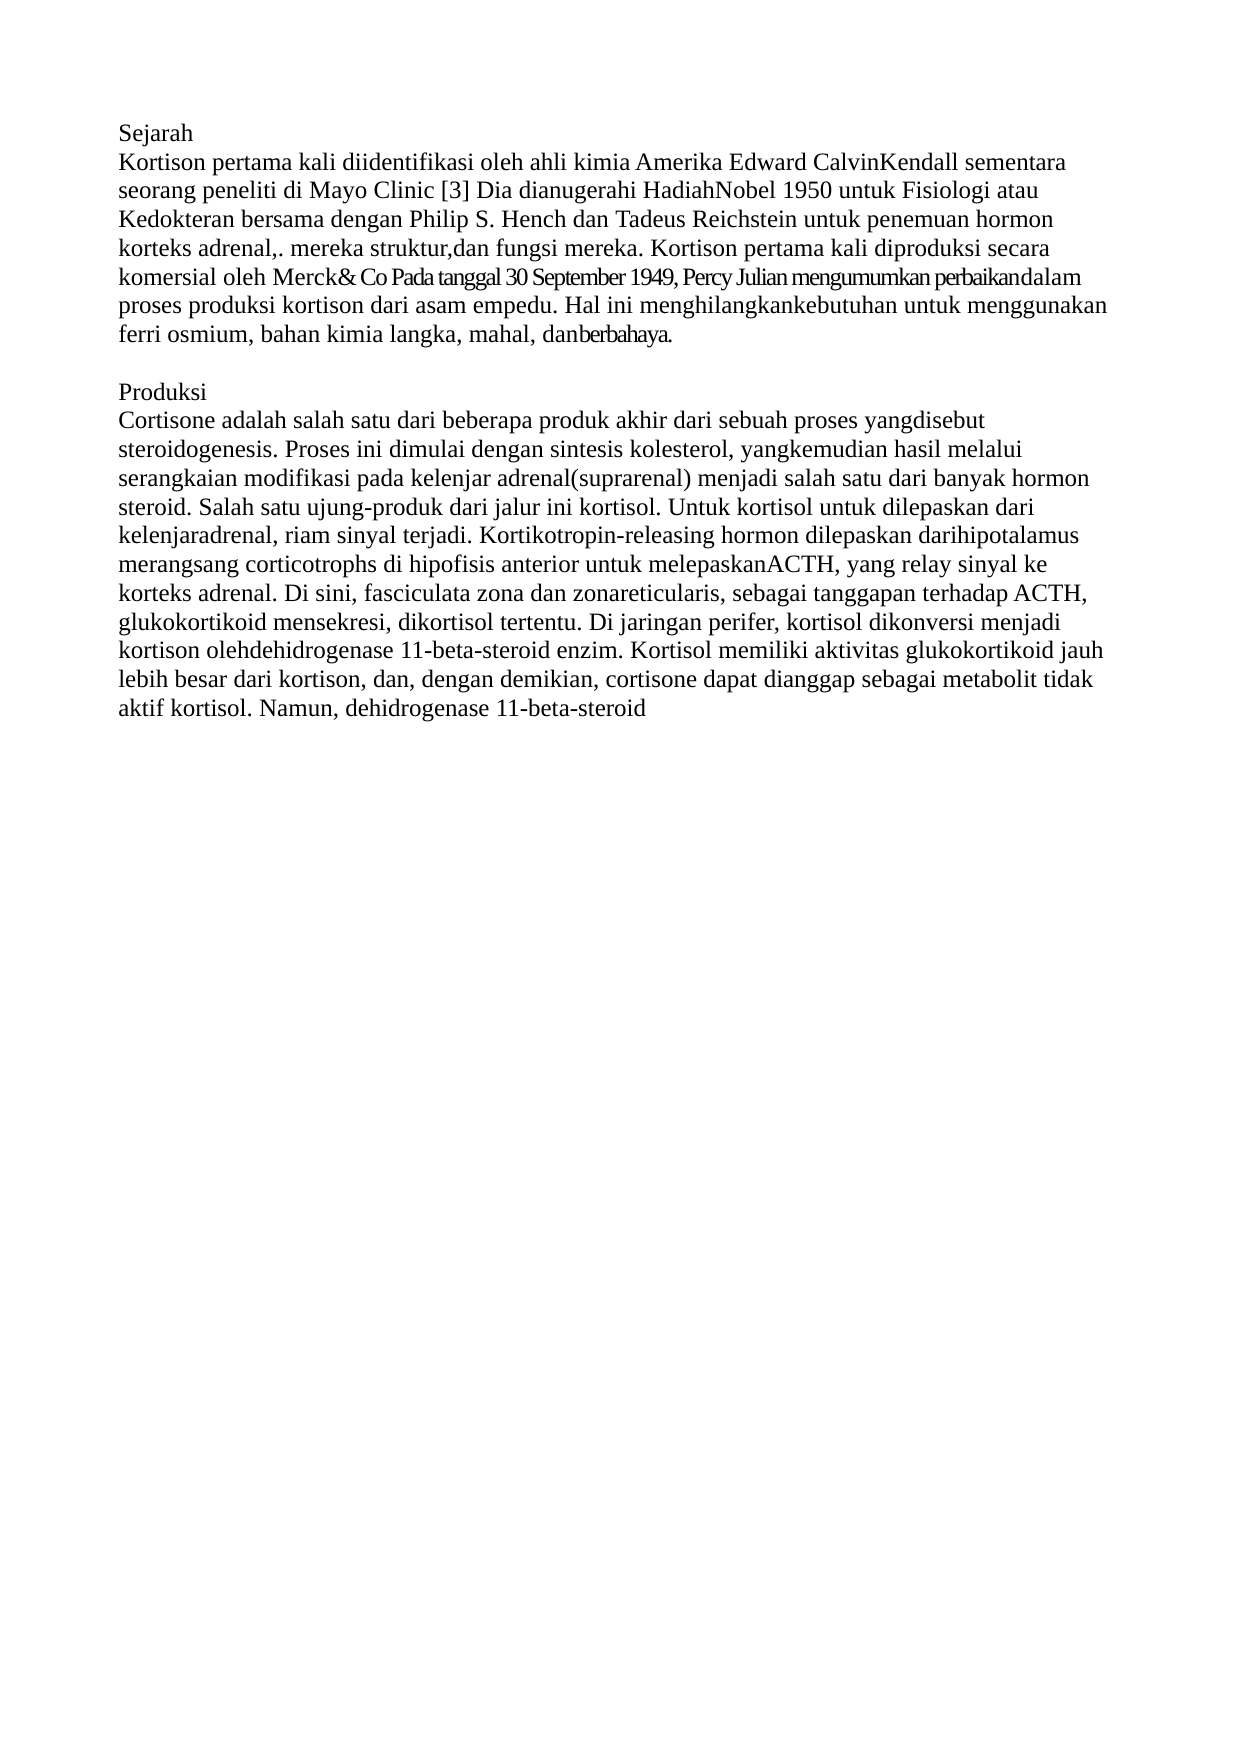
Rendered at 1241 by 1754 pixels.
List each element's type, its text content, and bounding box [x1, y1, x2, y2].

text Sejarah [118, 118, 1122, 147]
text Produksi [118, 377, 1122, 406]
text Kortison pertama kali diidentifikasi oleh ahli kimia Amerika Edward CalvinKendall sementara seorang peneliti di Mayo Clinic [3] Dia dianugerahi HadiahNobel 1950 untuk Fisiologi atau Kedokteran bersama dengan Philip S. Hench dan Tadeus Reichstein untuk penemuan hormon korteks adrenal,. mereka struktur,dan fungsi mereka. Kortison pertama kali diproduksi secara komersial oleh Merck& Co Pada tanggal 30 September 1949, Percy Julian mengumumkan perbaikandalam proses produksi kortison dari asam empedu. Hal ini menghilangkankebutuhan untuk menggunakan ferri osmium, bahan kimia langka, mahal, danberbahaya. [118, 147, 1122, 348]
text Cortisone adalah salah satu dari beberapa produk akhir dari sebuah proses yangdisebut steroidogenesis. Proses ini dimulai dengan sintesis kolesterol, yangkemudian hasil melalui serangkaian modifikasi pada kelenjar adrenal(suprarenal) menjadi salah satu dari banyak hormon steroid. Salah satu ujung-produk dari jalur ini kortisol. Untuk kortisol untuk dilepaskan dari kelenjaradrenal, riam sinyal terjadi. Kortikotropin-releasing hormon dilepaskan darihipotalamus merangsang corticotrophs di hipofisis anterior untuk melepaskanACTH, yang relay sinyal ke korteks adrenal. Di sini, fasciculata zona dan zonareticularis, sebagai tanggapan terhadap ACTH, glukokortikoid mensekresi, dikortisol tertentu. Di jaringan perifer, kortisol dikonversi menjadi kortison olehdehidrogenase 11-beta-steroid enzim. Kortisol memiliki aktivitas glukokortikoid jauh lebih besar dari kortison, dan, dengan demikian, cortisone dapat dianggap sebagai metabolit tidak aktif kortisol. Namun, dehidrogenase 11-beta-steroid [118, 406, 1122, 722]
